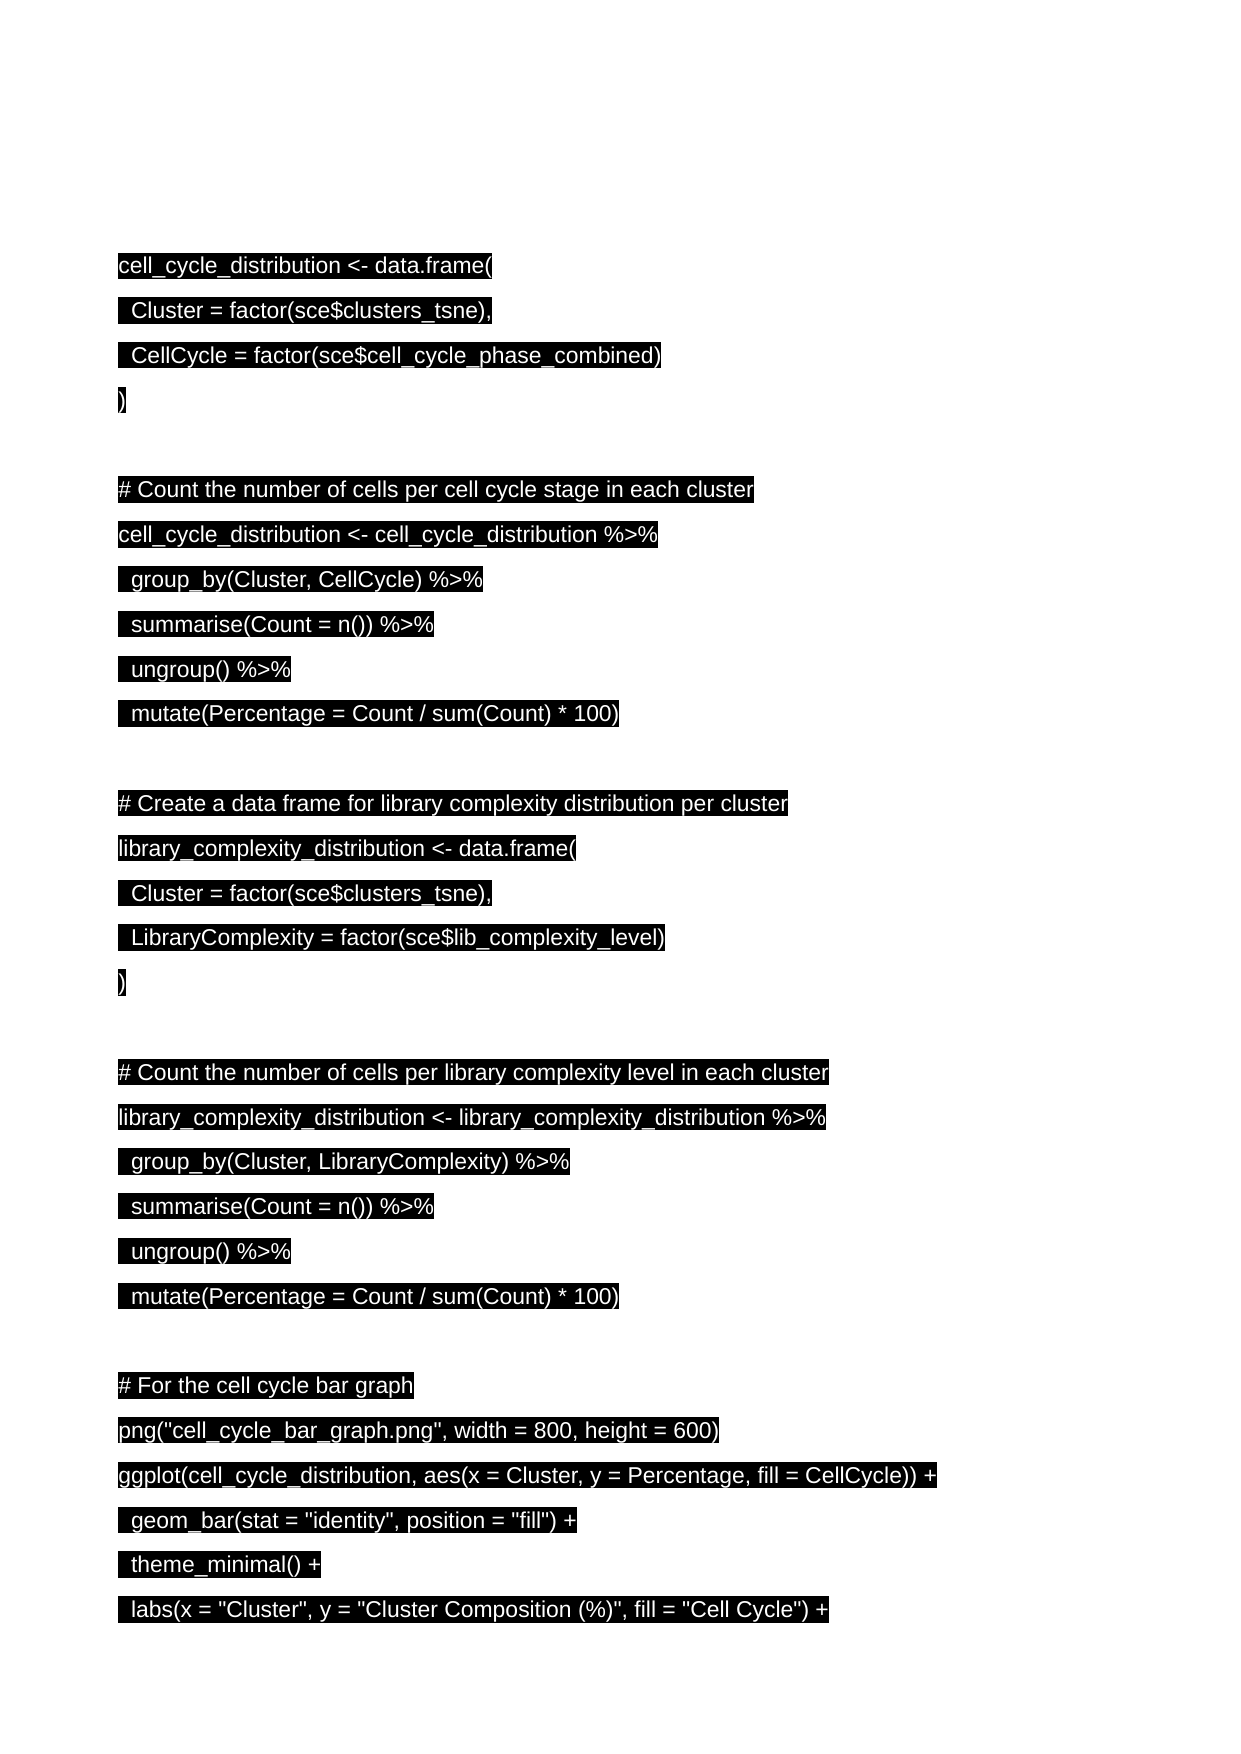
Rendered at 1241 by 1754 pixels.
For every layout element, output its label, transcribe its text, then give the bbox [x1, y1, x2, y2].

text cell_cycle_distribution <- data.frame( [118, 252, 1122, 279]
text labs(x = "Cluster", y = "Cluster Composition (%)", fill = "Cell Cycle") + [118, 1596, 1122, 1623]
text png("cell_cycle_bar_graph.png", width = 800, height = 600) [118, 1417, 1122, 1443]
text mutate(Percentage = Count / sum(Count) * 100) [118, 700, 1122, 727]
text group_by(Cluster, LibraryComplexity) %>% [118, 1148, 1122, 1175]
text library_complexity_distribution <- library_complexity_distribution %>% [118, 1103, 1122, 1130]
text ) [118, 387, 1122, 413]
text mutate(Percentage = Count / sum(Count) * 100) [118, 1283, 1122, 1309]
text summarise(Count = n()) %>% [118, 1193, 1122, 1219]
text geom_bar(stat = "identity", position = "fill") + [118, 1507, 1122, 1533]
text ungroup() %>% [118, 1238, 1122, 1264]
text theme_minimal() + [118, 1551, 1122, 1578]
text group_by(Cluster, CellCycle) %>% [118, 566, 1122, 592]
text library_complexity_distribution <- data.frame( [118, 835, 1122, 861]
text Cluster = factor(sce$clusters_tsne), [118, 297, 1122, 324]
text ggplot(cell_cycle_distribution, aes(x = Cluster, y = Percentage, fill = CellCycle)) + [118, 1462, 1122, 1488]
text cell_cycle_distribution <- cell_cycle_distribution %>% [118, 521, 1122, 548]
text ) [118, 969, 1122, 996]
text # For the cell cycle bar graph [118, 1372, 1122, 1399]
text # Count the number of cells per cell cycle stage in each cluster [118, 476, 1122, 503]
text CellCycle = factor(sce$cell_cycle_phase_combined) [118, 342, 1122, 368]
text # Create a data frame for library complexity distribution per cluster [118, 790, 1122, 816]
text LibraryComplexity = factor(sce$lib_complexity_level) [118, 924, 1122, 951]
text Cluster = factor(sce$clusters_tsne), [118, 879, 1122, 906]
text # Count the number of cells per library complexity level in each cluster [118, 1059, 1122, 1085]
text summarise(Count = n()) %>% [118, 611, 1122, 637]
text ungroup() %>% [118, 656, 1122, 682]
